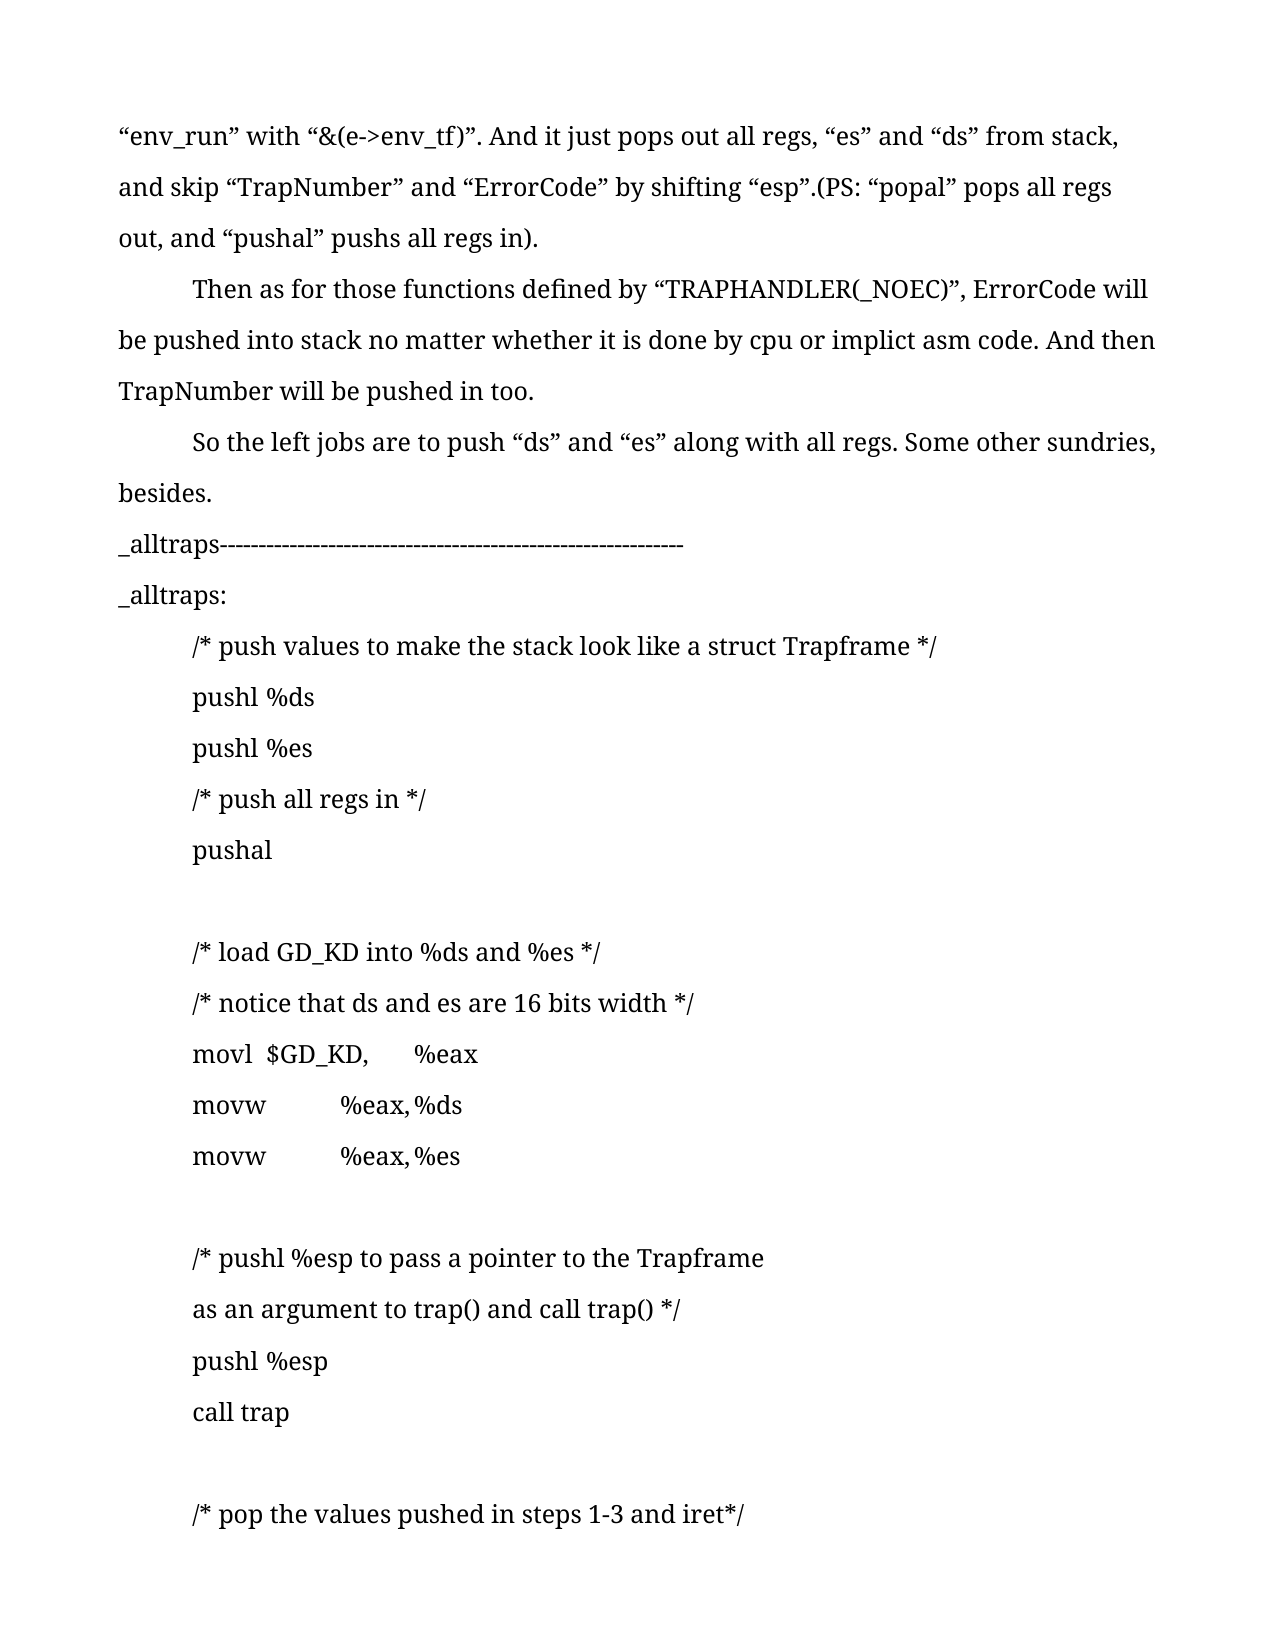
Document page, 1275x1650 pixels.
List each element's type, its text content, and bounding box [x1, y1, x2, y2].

text /* push values to make the stack look like a struct Trapframe */ [118, 628, 1157, 663]
text /* notice that ds and es are 16 bits width */ [118, 986, 1157, 1020]
text “env_run” with “&(e->env_tf)”. And it just pops out all regs, “es” and “ds” from stack, and skip “TrapNumber” and “ErrorCode” by shifting “esp”.(PS: “popal” pops all regs out, and “pushal” pushs all regs in). Then as for those functions defined by “TRAPHANDLER(_NOEC)”, ErrorCode will be pushed into stack no matter whether it is done by cpu or implict asm code. And then TrapNumber will be pushed in too. So the left jobs are to push “ds” and “es” along with all regs. Some other sundries, besides. _alltraps------------------------------------------------------------ _alltraps: [118, 118, 1157, 612]
text call trap [118, 1394, 1157, 1428]
text movw %eax, %ds [118, 1088, 1157, 1122]
text /* push all regs in */ [118, 782, 1157, 816]
text pushl %esp [118, 1343, 1157, 1377]
text pushl %ds [118, 679, 1157, 714]
text pushl %es [118, 731, 1157, 765]
text movw %eax, %es [118, 1139, 1157, 1173]
text as an argument to trap() and call trap() */ [118, 1292, 1157, 1326]
text movl $GD_KD, %eax [118, 1037, 1157, 1071]
text /* pushl %esp to pass a pointer to the Trapframe [118, 1241, 1157, 1275]
text /* pop the values pushed in steps 1-3 and iret*/ [118, 1496, 1157, 1530]
text pushal [118, 833, 1157, 867]
text /* load GD_KD into %ds and %es */ [118, 935, 1157, 969]
